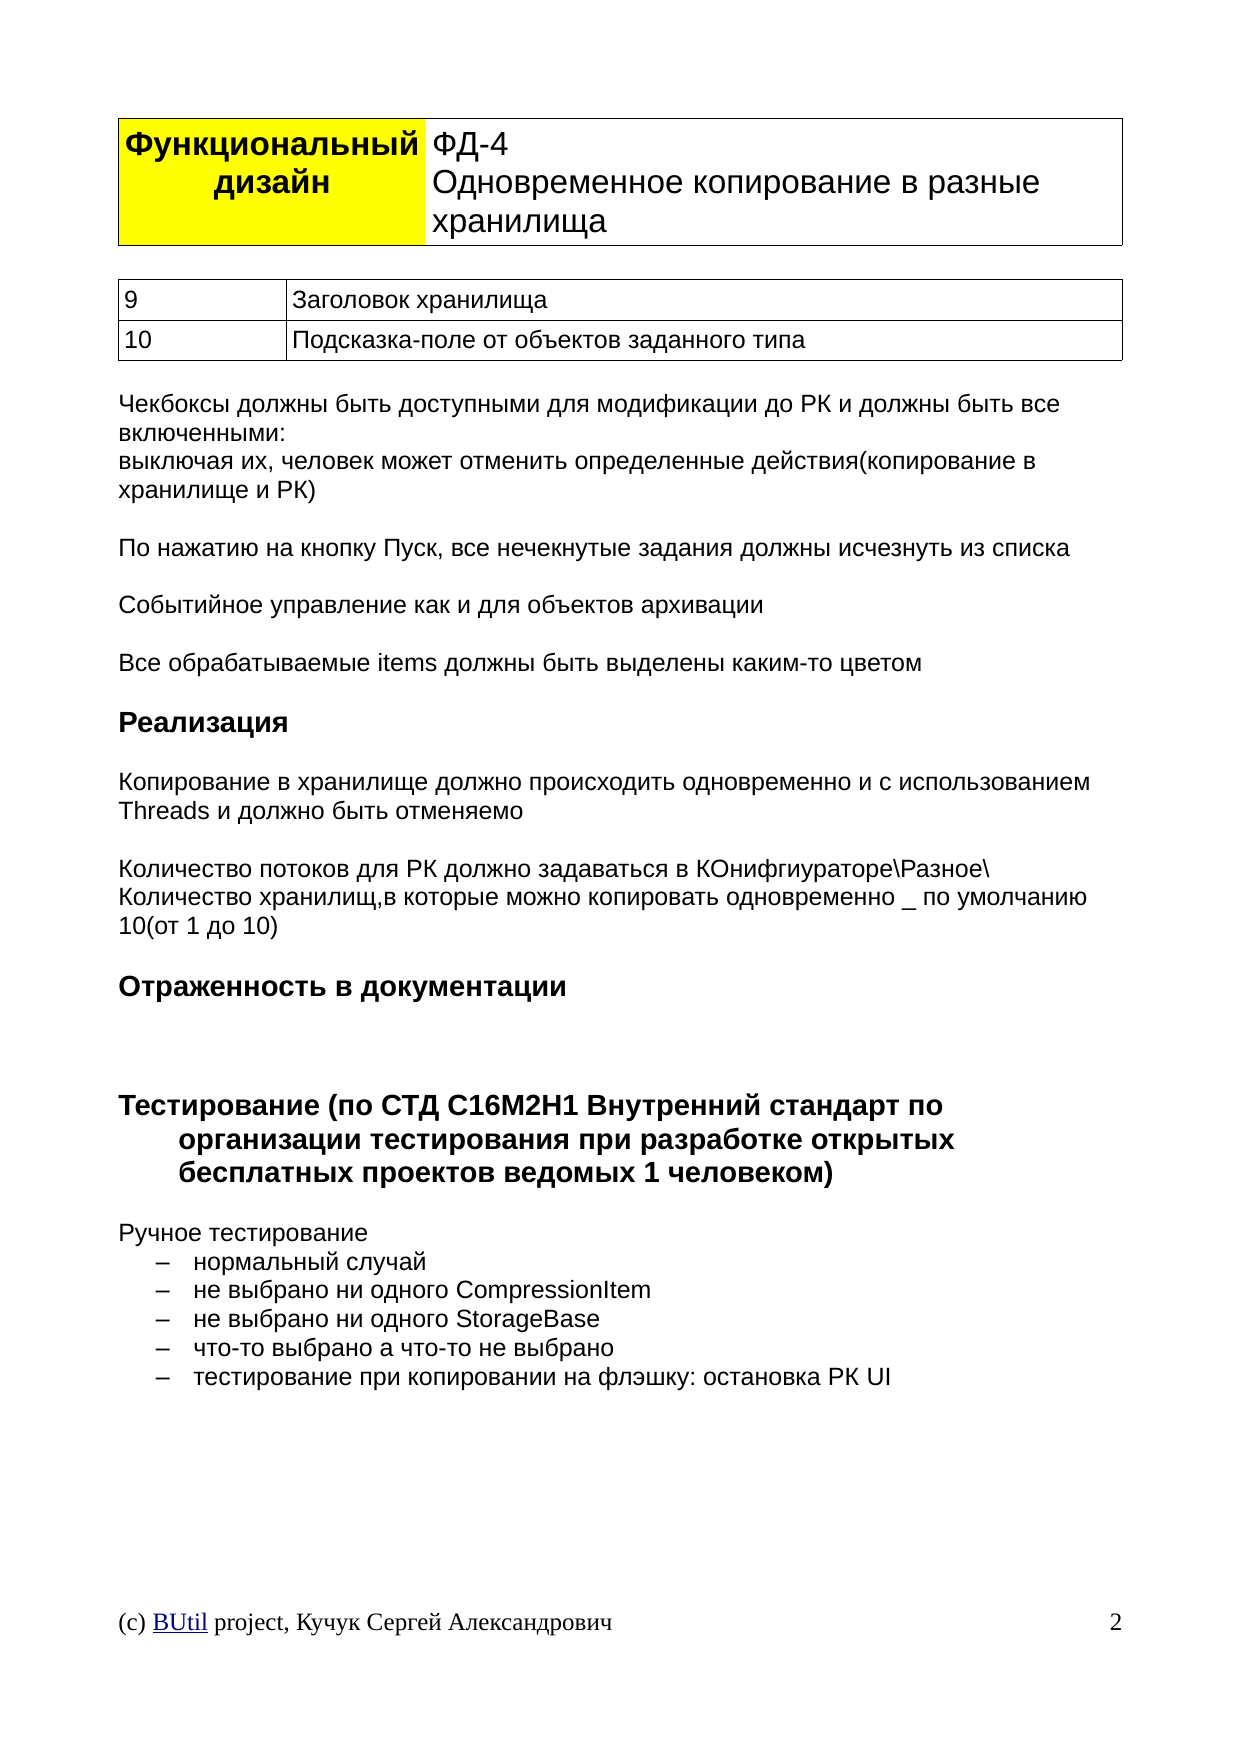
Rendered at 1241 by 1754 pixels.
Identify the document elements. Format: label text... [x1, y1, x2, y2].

text выключая их, человек может отменить определенные действия(копирование в хранилище и РК) [118, 446, 1122, 504]
text Ручное тестирование [118, 1218, 1122, 1247]
list не выбрано ни одного StorageBase [156, 1304, 1122, 1333]
table_cell Заголовок хранилища [287, 280, 1122, 320]
subtitle Тестирование (по СТД С16М2Н1 Внутренний стандарт по организации тестирования при разработке открытых бесплатных проектов ведомых 1 человеком) [118, 1088, 1122, 1189]
text Копирование в хранилище должно происходить одновременно и с использованием Threads и должно быть отменяемо [118, 767, 1122, 825]
table_cell 9 [119, 280, 286, 320]
table_cell 10 [119, 321, 286, 360]
table_cell Подсказка-поле от объектов заданного типа [287, 321, 1122, 360]
list не выбрано ни одного CompressionItem [156, 1275, 1122, 1304]
text Чекбоксы должны быть доступными для модификации до РК и должны быть все включенными: [118, 389, 1122, 446]
list тестирование при копировании на флэшку: остановка РК UI [156, 1362, 1122, 1391]
subtitle Отраженность в документации [118, 969, 1122, 1002]
text Событийное управление как и для объектов архивации [118, 590, 1122, 619]
list нормальный случай [156, 1247, 1122, 1275]
subtitle Реализация [118, 705, 1122, 739]
list что-то выбрано а что-то не выбрано [156, 1333, 1122, 1362]
text Все обрабатываемые items должны быть выделены каким-то цветом [118, 648, 1122, 676]
text По нажатию на кнопку Пуск, все нечекнутые задания должны исчезнуть из списка [118, 533, 1122, 561]
text Количество потоков для РК должно задаваться в КОнифгиураторе\Разное\Количество хранилищ,в которые можно копировать одновременно _ по умолчанию 10(от 1 до 10) [118, 854, 1122, 940]
